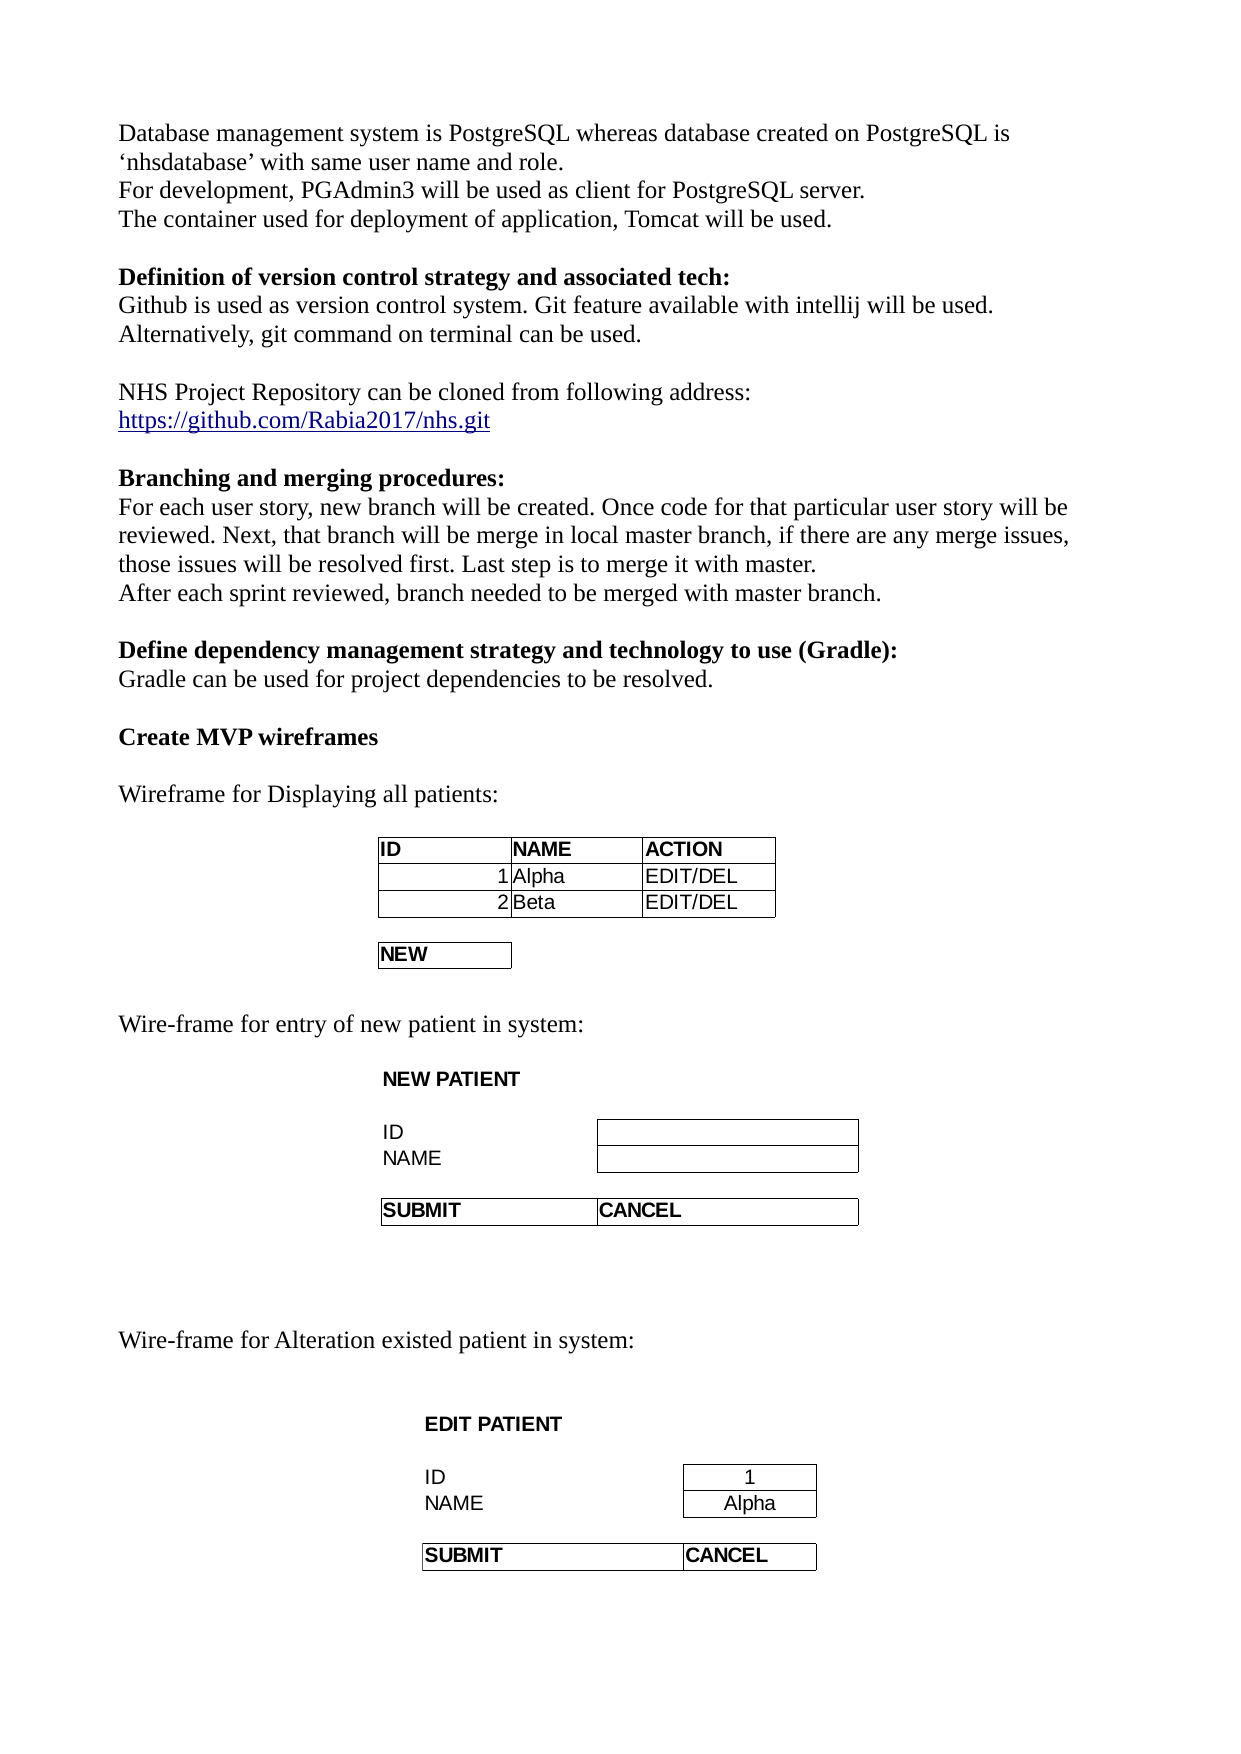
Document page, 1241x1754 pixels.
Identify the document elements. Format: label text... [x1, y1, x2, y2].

text Create MVP wireframes [118, 722, 1122, 751]
text The container used for deployment of application, Tomcat will be used. [118, 204, 1122, 233]
text Wireframe for Displaying all patients: [118, 779, 1122, 808]
text After each sprint reviewed, branch needed to be merged with master branch. [118, 578, 1122, 607]
text For development, PGAdmin3 will be used as client for PostgreSQL server. [118, 176, 1122, 204]
text Define dependency management strategy and technology to use (Gradle): [118, 636, 1122, 664]
text Branching and merging procedures: [118, 463, 1122, 492]
text Database management system is PostgreSQL whereas database created on PostgreSQL is ‘nhsdatabase’ with same user name and role. [118, 118, 1122, 176]
text https://github.com/Rabia2017/nhs.git [118, 406, 1122, 434]
text Wire-frame for Alteration existed patient in system: [118, 1326, 1122, 1354]
text Wire-frame for entry of new patient in system: [118, 1009, 1122, 1038]
text Gradle can be used for project dependencies to be resolved. [118, 664, 1122, 693]
text For each user story, new branch will be created. Once code for that particular user story will be reviewed. Next, that branch will be merge in local master branch, if there are any merge issues, those issues will be resolved first. Last step is to merge it with master. [118, 492, 1122, 578]
text NHS Project Repository can be cloned from following address: [118, 377, 1122, 406]
text Definition of version control strategy and associated tech: [118, 262, 1122, 291]
text Github is used as version control system. Git feature available with intellij will be used. Alternatively, git command on terminal can be used. [118, 291, 1122, 348]
